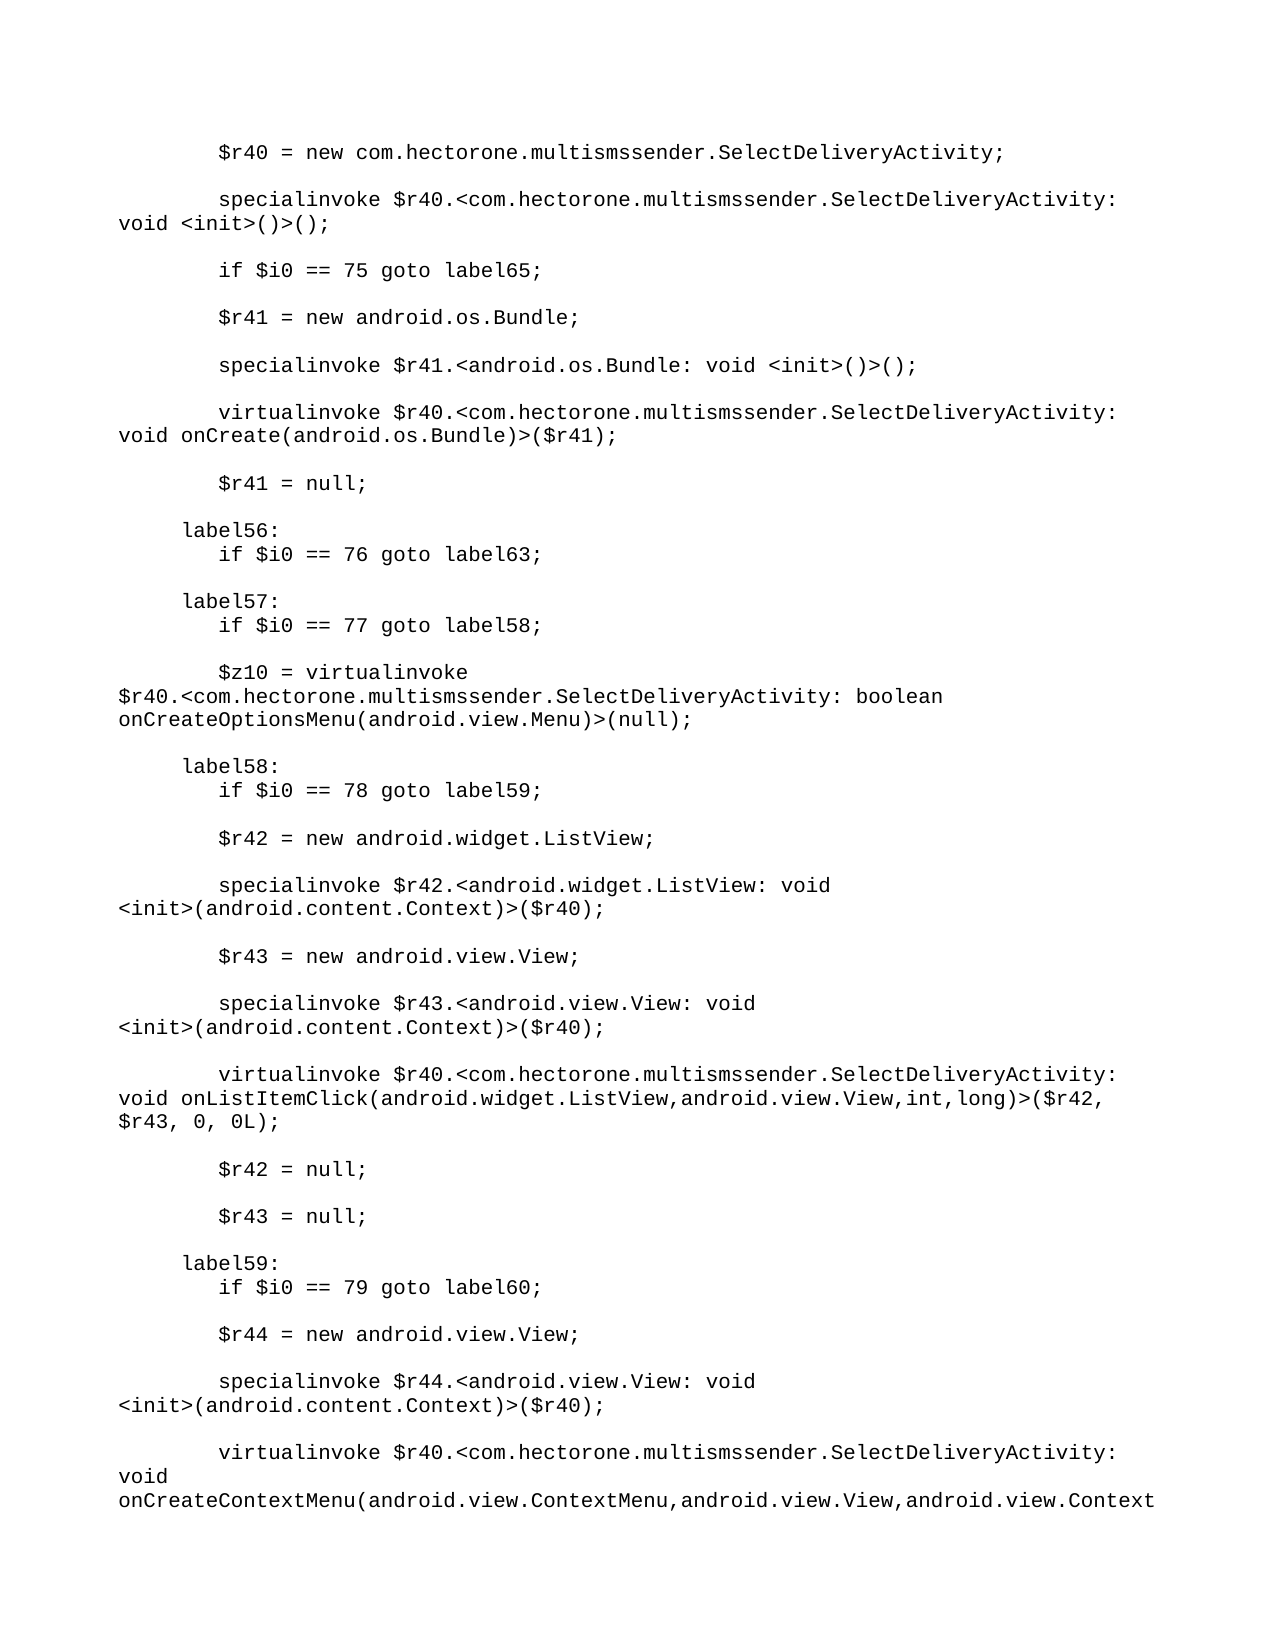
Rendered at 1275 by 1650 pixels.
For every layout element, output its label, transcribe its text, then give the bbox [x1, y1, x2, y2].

text label56: [118, 520, 1157, 544]
text $r42 = new android.widget.ListView; [118, 827, 1157, 851]
text label58: [118, 757, 1157, 780]
text virtualinvoke $r40.<com.hectorone.multismssender.SelectDeliveryActivity: void onListItemClick(android.widget.ListView,android.view.View,int,long)>($r42, $r43, 0, 0L); [118, 1064, 1157, 1135]
text label57: [118, 591, 1157, 615]
text $z10 = virtualinvoke $r40.<com.hectorone.multismssender.SelectDeliveryActivity: boolean onCreateOptionsMenu(android.view.Menu)>(null); [118, 662, 1157, 733]
text virtualinvoke $r40.<com.hectorone.multismssender.SelectDeliveryActivity: void onCreateContextMenu(android.view.ContextMenu,android.view.View,android.view.Context [118, 1442, 1157, 1513]
text virtualinvoke $r40.<com.hectorone.multismssender.SelectDeliveryActivity: void onCreate(android.os.Bundle)>($r41); [118, 402, 1157, 449]
text $r41 = null; [118, 473, 1157, 496]
text specialinvoke $r42.<android.widget.ListView: void <init>(android.content.Context)>($r40); [118, 875, 1157, 922]
text $r43 = null; [118, 1206, 1157, 1229]
text if $i0 == 76 goto label63; [118, 544, 1157, 567]
text label59: [118, 1253, 1157, 1277]
text $r40 = new com.hectorone.multismssender.SelectDeliveryActivity; [118, 142, 1157, 165]
text specialinvoke $r44.<android.view.View: void <init>(android.content.Context)>($r40); [118, 1371, 1157, 1419]
text specialinvoke $r41.<android.os.Bundle: void <init>()>(); [118, 354, 1157, 378]
text $r41 = new android.os.Bundle; [118, 307, 1157, 331]
text $r43 = new android.view.View; [118, 946, 1157, 969]
text $r42 = null; [118, 1158, 1157, 1182]
text if $i0 == 78 goto label59; [118, 780, 1157, 804]
text if $i0 == 75 goto label65; [118, 260, 1157, 284]
text $r44 = new android.view.View; [118, 1324, 1157, 1348]
text if $i0 == 77 goto label58; [118, 615, 1157, 638]
text if $i0 == 79 goto label60; [118, 1277, 1157, 1300]
text specialinvoke $r43.<android.view.View: void <init>(android.content.Context)>($r40); [118, 993, 1157, 1040]
text specialinvoke $r40.<com.hectorone.multismssender.SelectDeliveryActivity: void <init>()>(); [118, 189, 1157, 236]
